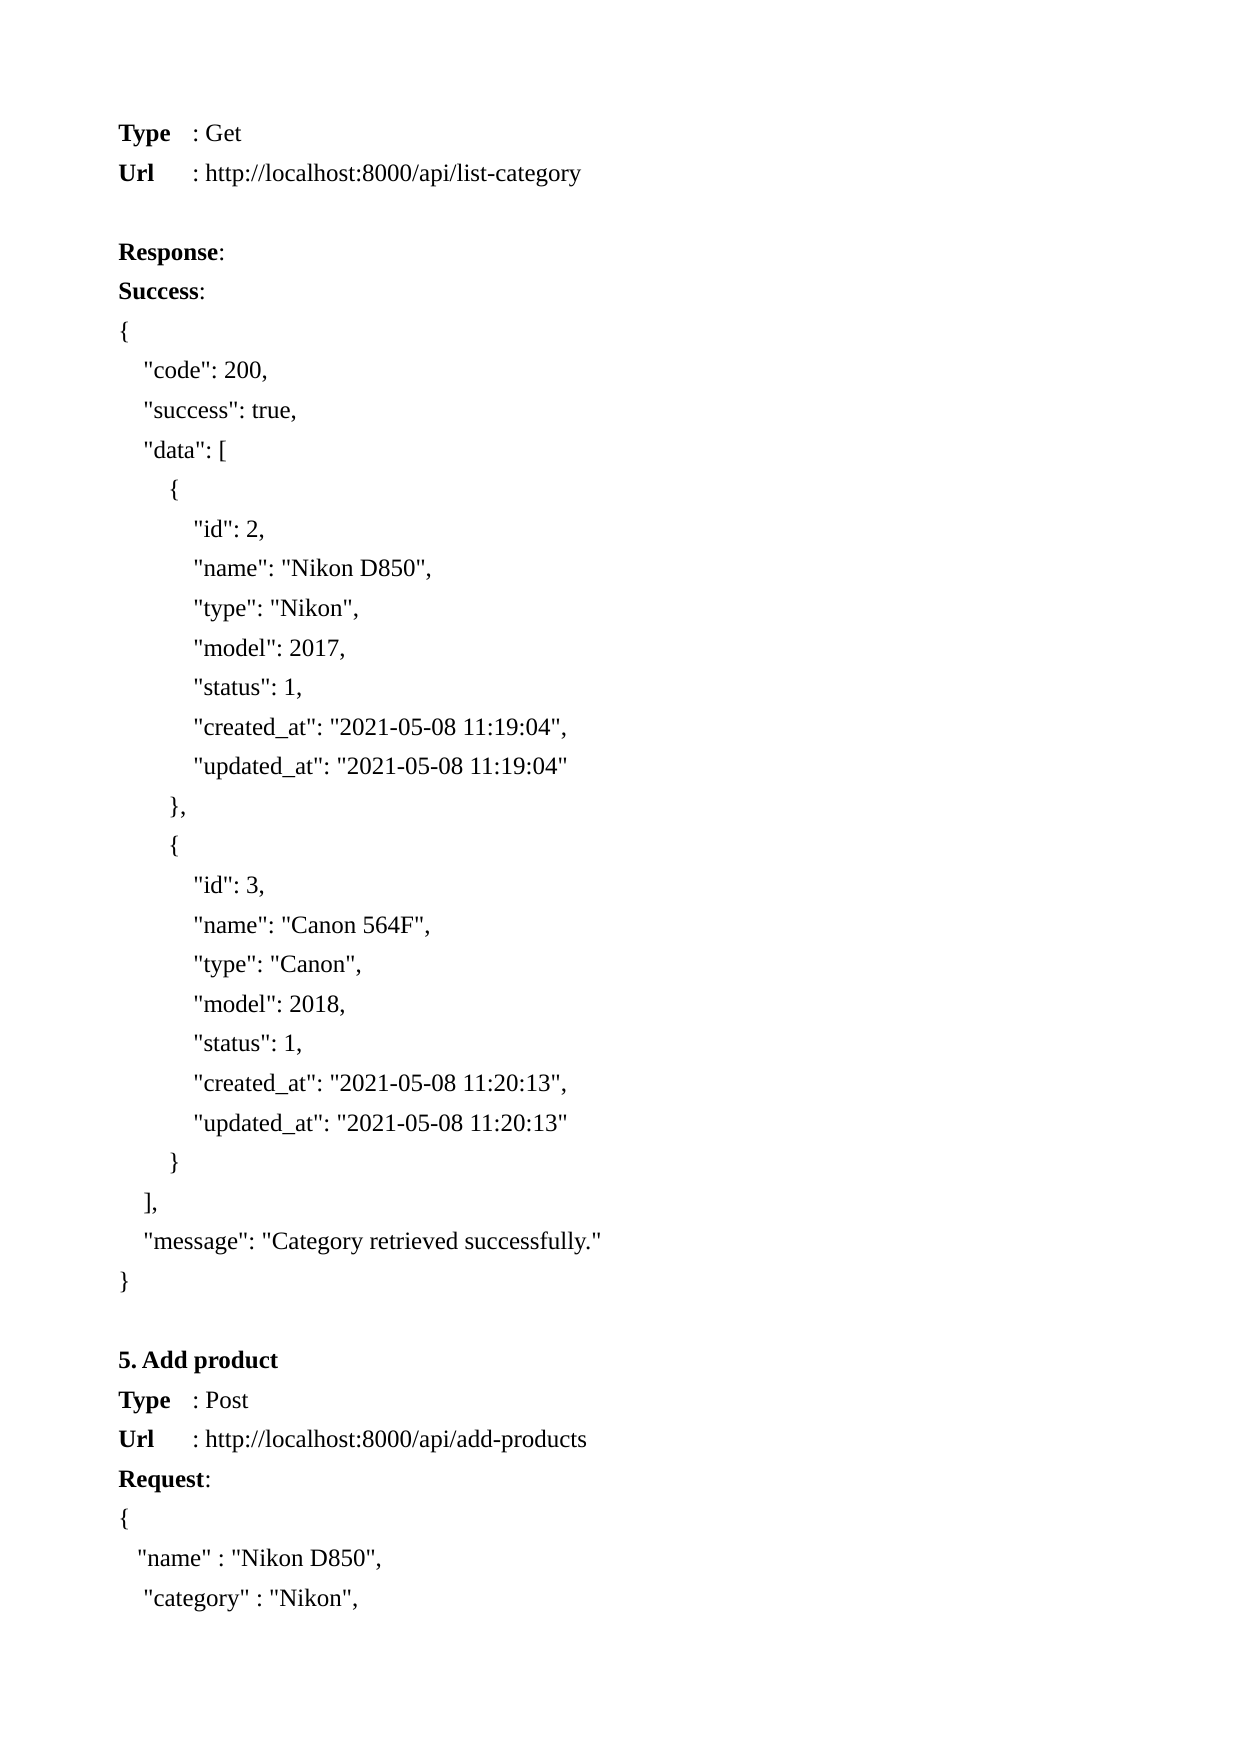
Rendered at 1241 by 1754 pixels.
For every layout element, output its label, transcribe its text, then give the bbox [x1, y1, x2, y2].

text }, [118, 791, 1122, 820]
text "name": "Canon 564F", [118, 910, 1122, 938]
text Type : Post [118, 1385, 1122, 1413]
text Url : http://localhost:8000/api/add-products [118, 1424, 1122, 1453]
text "id": 2, [118, 514, 1122, 543]
text "success": true, [118, 395, 1122, 424]
text } [118, 1147, 1122, 1176]
text "message": "Category retrieved successfully." [118, 1226, 1122, 1255]
text "type": "Nikon", [118, 593, 1122, 622]
text "created_at": "2021-05-08 11:19:04", [118, 712, 1122, 741]
text "created_at": "2021-05-08 11:20:13", [118, 1068, 1122, 1097]
text Response: [118, 237, 1122, 266]
text ], [118, 1187, 1122, 1216]
text "code": 200, [118, 356, 1122, 384]
text 5. Add product [118, 1345, 1122, 1374]
text Request: [118, 1464, 1122, 1493]
text "name": "Nikon D850", [118, 553, 1122, 582]
text Type : Get [118, 118, 1122, 147]
text "updated_at": "2021-05-08 11:20:13" [118, 1108, 1122, 1136]
text "status": 1, [118, 1028, 1122, 1057]
text "type": "Canon", [118, 949, 1122, 978]
text "updated_at": "2021-05-08 11:19:04" [118, 751, 1122, 780]
text { [118, 316, 1122, 345]
text "name" : "Nikon D850", [118, 1543, 1122, 1572]
text "data": [ [118, 435, 1122, 463]
text Success: [118, 276, 1122, 305]
text } [118, 1266, 1122, 1295]
text "model": 2018, [118, 989, 1122, 1018]
text "status": 1, [118, 672, 1122, 701]
text { [118, 1503, 1122, 1532]
text { [118, 474, 1122, 503]
text "model": 2017, [118, 633, 1122, 661]
text "id": 3, [118, 870, 1122, 899]
text "category" : "Nikon", [118, 1583, 1122, 1611]
text Url : http://localhost:8000/api/list-category [118, 158, 1122, 186]
text { [118, 831, 1122, 859]
